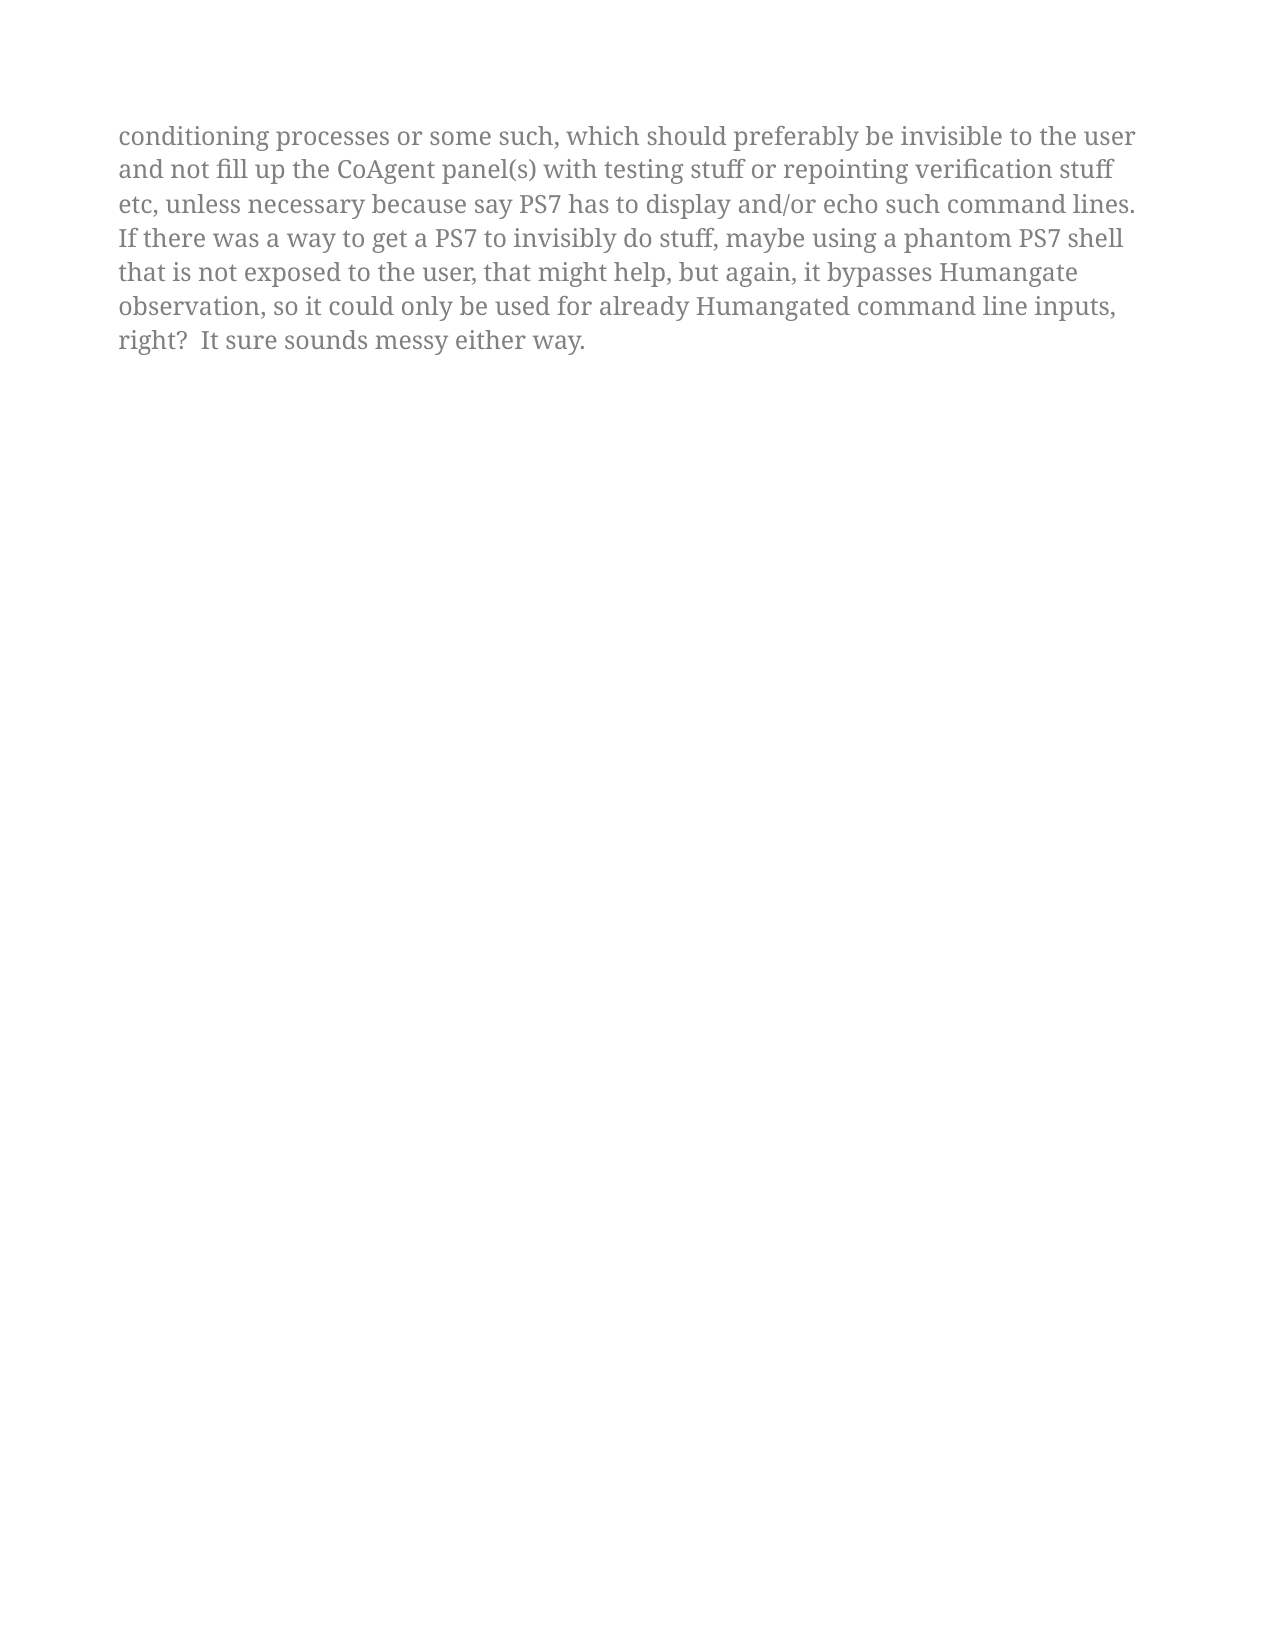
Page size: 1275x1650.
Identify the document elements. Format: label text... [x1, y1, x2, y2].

text conditioning processes or some such, which should preferably be invisible to the user and not fill up the CoAgent panel(s) with testing stuff or repointing verification stuff etc, unless necessary because say PS7 has to display and/or echo such command lines. If there was a way to get a PS7 to invisibly do stuff, maybe using a phantom PS7 shell that is not exposed to the user, that might help, but again, it bypasses Humangate observation, so it could only be used for already Humangated command line inputs, right? It sure sounds messy either way. [118, 118, 1157, 357]
